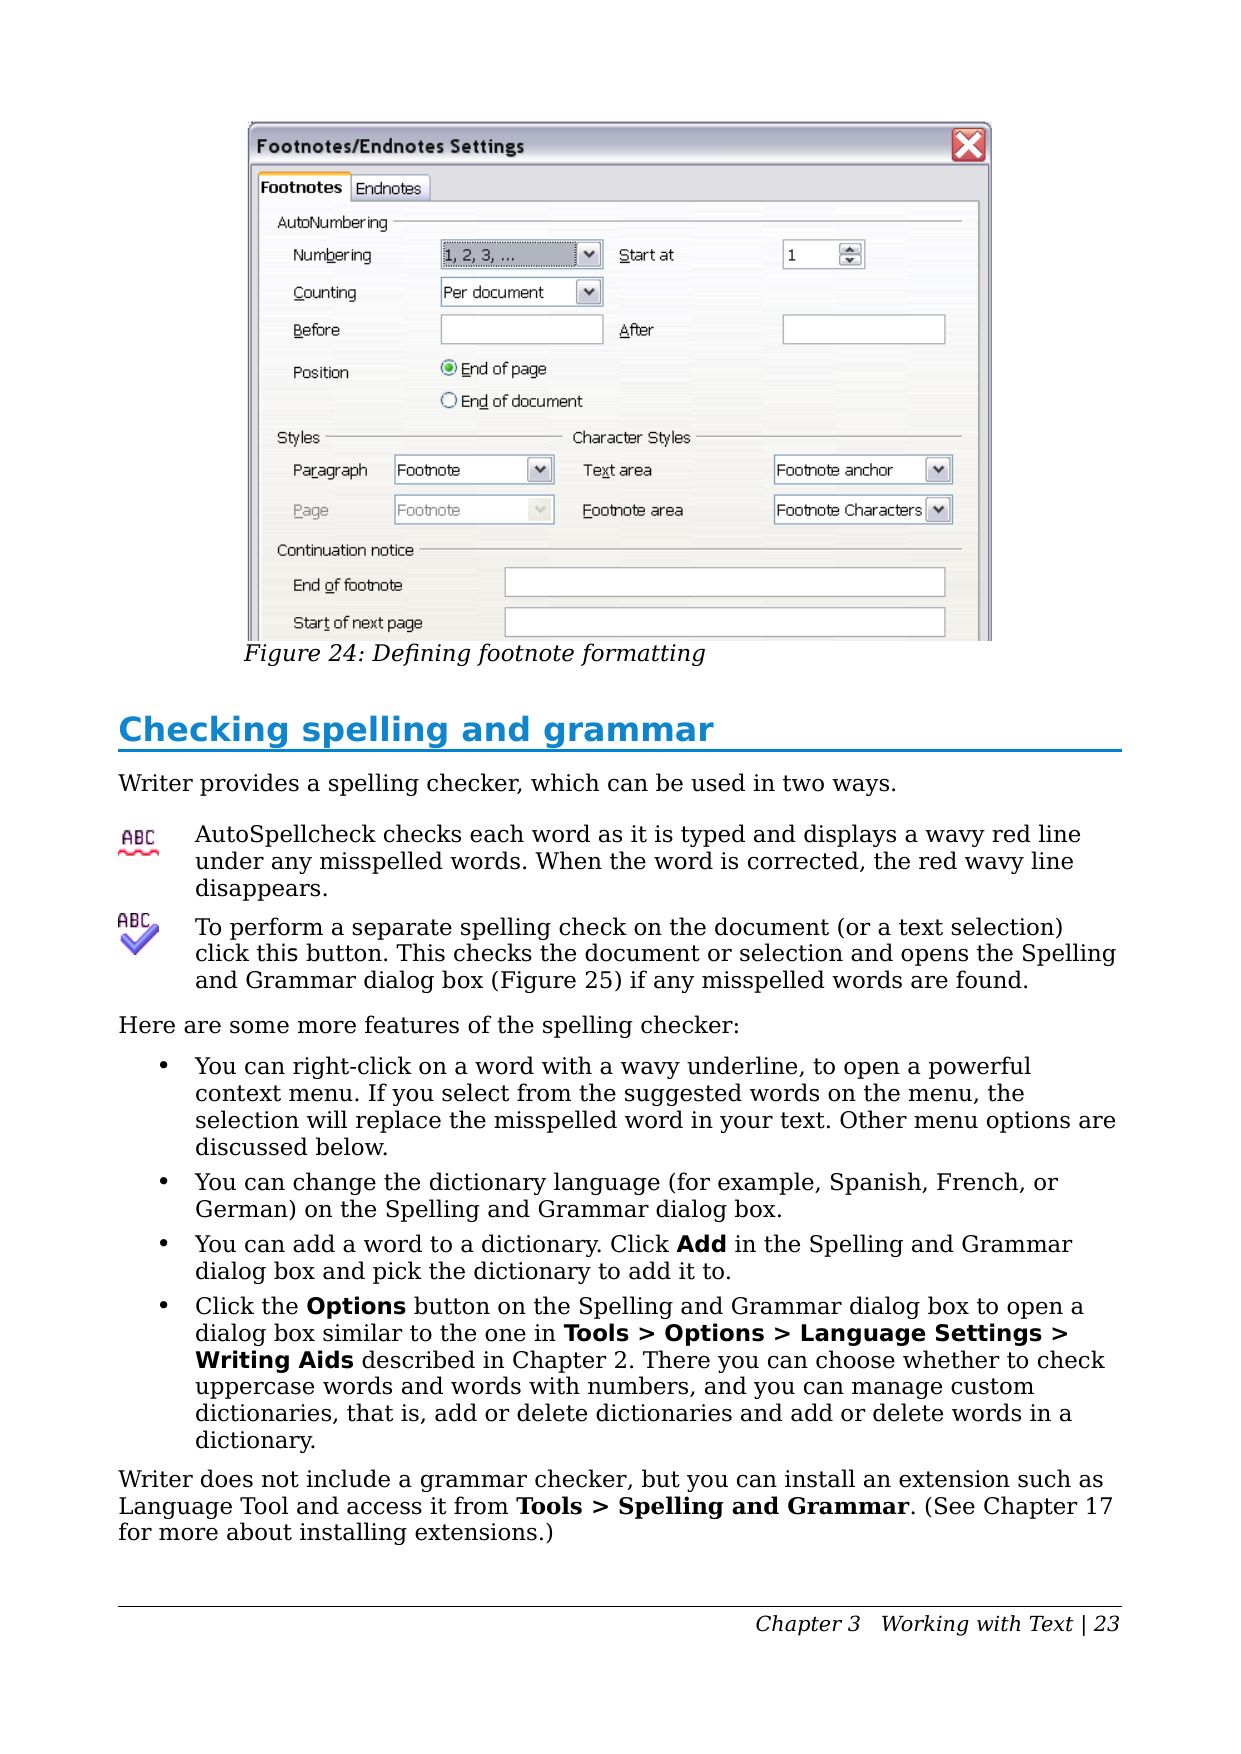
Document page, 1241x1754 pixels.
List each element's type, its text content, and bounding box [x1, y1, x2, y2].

picture [118, 913, 159, 955]
table_cell [118, 914, 195, 1006]
table_cell To perform a separate spelling check on the document (or a text selection) click this button. This checks the document or selection and opens the Spelling and Grammar dialog box (Figure 25) if any misspelled words are found. [195, 914, 1120, 1006]
text Writer provides a spelling checker, which can be used in two ways. [118, 770, 1122, 797]
table_header AutoSpellcheck checks each word as it is typed and displays a wavy red line under any misspelled words. When the word is corrected, the red wavy line disappears. [195, 821, 1120, 914]
subtitle Checking spelling and grammar [118, 711, 1122, 749]
picture [118, 821, 159, 862]
list You can change the dictionary language (for example, Spanish, French, or German) on the Spelling and Grammar dialog box. [156, 1167, 1122, 1223]
table_header [118, 821, 195, 914]
text Writer does not include a grammar checker, but you can install an extension such as Language Tool and access it from Tools > Spelling and Grammar. (See Chapter 17 for more about installing extensions.) [118, 1466, 1122, 1546]
list You can add a word to a dictionary. Click Add in the Spelling and Grammar dialog box and pick the dictionary to add it to. [156, 1229, 1122, 1285]
list You can right-click on a word with a wavy underline, to open a powerful context menu. If you select from the suggested words on the menu, the selection will replace the misspelled word in your text. Other menu options are discussed below. [156, 1051, 1122, 1161]
picture [243, 118, 997, 641]
text Here are some more features of the spelling checker: [118, 1012, 1122, 1039]
list Click the Options button on the Spelling and Grammar dialog box to open a dialog box similar to the one in Tools > Options > Language Settings > Writing Aids described in Chapter 2. There you can choose whether to check uppercase words and words with numbers, and you can manage custom dictionaries, that is, add or delete dictionaries and add or delete words in a dictionary. [156, 1291, 1122, 1453]
text Figure 24: Defining footnote formatting [244, 641, 996, 667]
